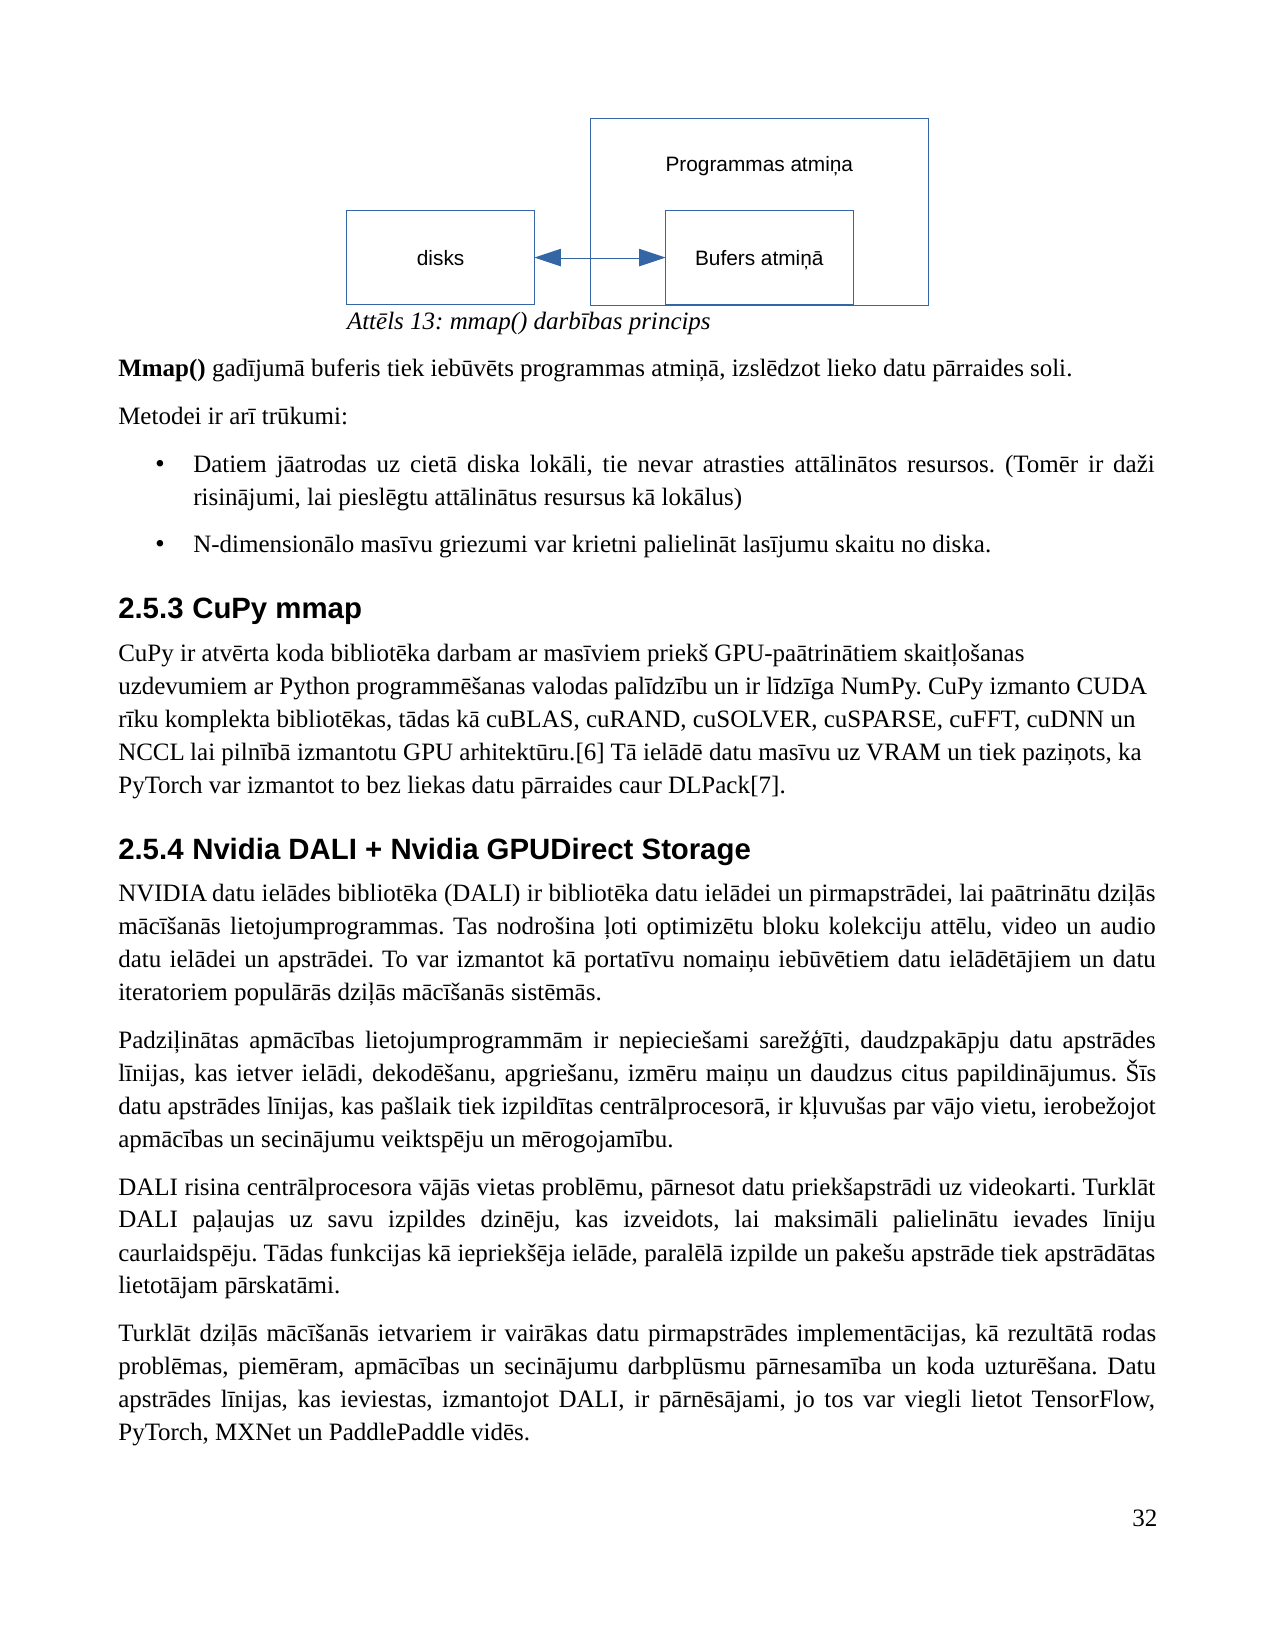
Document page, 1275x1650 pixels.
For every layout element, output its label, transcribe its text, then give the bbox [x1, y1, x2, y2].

text Metodei ir arī trūkumi: [118, 401, 1157, 430]
text Attēls 13: mmap() darbības princips [347, 131, 590, 258]
text Padziļinātas apmācības lietojumprogrammām ir nepieciešami sarežģīti, daudzpakāpju datu apstrādes līnijas, kas ietver ielādi, dekodēšanu, apgriešanu, izmēru maiņu un daudzus citus papildinājumus. Šīs datu apstrādes līnijas, kas pašlaik tiek izpildītas centrālprocesorā, ir kļuvušas par vājo vietu, ierobežojot apmācības un secinājumu veiktspēju un mērogojamību. [118, 1025, 1157, 1153]
text Attēls 13: mmap() darbības princips [347, 259, 928, 334]
text DALI risina centrālprocesora vājās vietas problēmu, pārnesot datu priekšapstrādi uz videokarti. Turklāt DALI paļaujas uz savu izpildes dzinēju, kas izveidots, lai maksimāli palielinātu ievades līniju caurlaidspēju. Tādas funkcijas kā iepriekšēja ielāde, paralēlā izpilde un pakešu apstrāde tiek apstrādātas lietotājam pārskatāmi. [118, 1172, 1157, 1299]
subtitle Nvidia DALI + Nvidia GPUDirect Storage [118, 832, 1157, 866]
text CuPy ir atvērta koda bibliotēka darbam ar masīviem priekš GPU-paātrinātiem skaitļošanas uzdevumiem ar Python programmēšanas valodas palīdzību un ir līdzīga NumPy. CuPy izmanto CUDA rīku komplekta bibliotēkas, tādas kā cuBLAS, cuRAND, cuSOLVER, cuSPARSE, cuFFT, cuDNN un NCCL lai pilnībā izmantotu GPU arhitektūru.[6] Tā ielādē datu masīvu uz VRAM un tiek paziņots, ka PyTorch var izmantot to bez liekas datu pārraides caur DLPack[7]. [118, 638, 1157, 798]
text NVIDIA datu ielādes bibliotēka (DALI) ir bibliotēka datu ielādei un pirmapstrādei, lai paātrinātu dziļās mācīšanās lietojumprogrammas. Tas nodrošina ļoti optimizētu bloku kolekciju attēlu, video un audio datu ielādei un apstrādei. To var izmantot kā portatīvu nomaiņu iebūvētiem datu ielādētājiem un datu iteratoriem populārās dziļās mācīšanās sistēmās. [118, 878, 1157, 1006]
text Turklāt dziļās mācīšanās ietvariem ir vairākas datu pirmapstrādes implementācijas, kā rezultātā rodas problēmas, piemēram, apmācības un secinājumu darbplūsmu pārnesamība un koda uzturēšana. Datu apstrādes līnijas, kas ieviestas, izmantojot DALI, ir pārnēsājami, jo tos var viegli lietot TensorFlow, PyTorch, MXNet un PaddlePaddle vidēs. [118, 1318, 1157, 1446]
subtitle CuPy mmap [118, 591, 1157, 625]
list Datiem jāatrodas uz cietā diska lokāli, tie nevar atrasties attālinātos resursos. (Tomēr ir daži risinājumi, lai pieslēgtu attālinātus resursus kā lokālus) [156, 449, 1157, 510]
text Mmap() gadījumā buferis tiek iebūvēts programmas atmiņā, izslēdzot lieko datu pārraides soli. [118, 353, 1157, 382]
list N-dimensionālo masīvu griezumi var krietni palielināt lasījumu skaitu no diska. [156, 529, 1157, 558]
